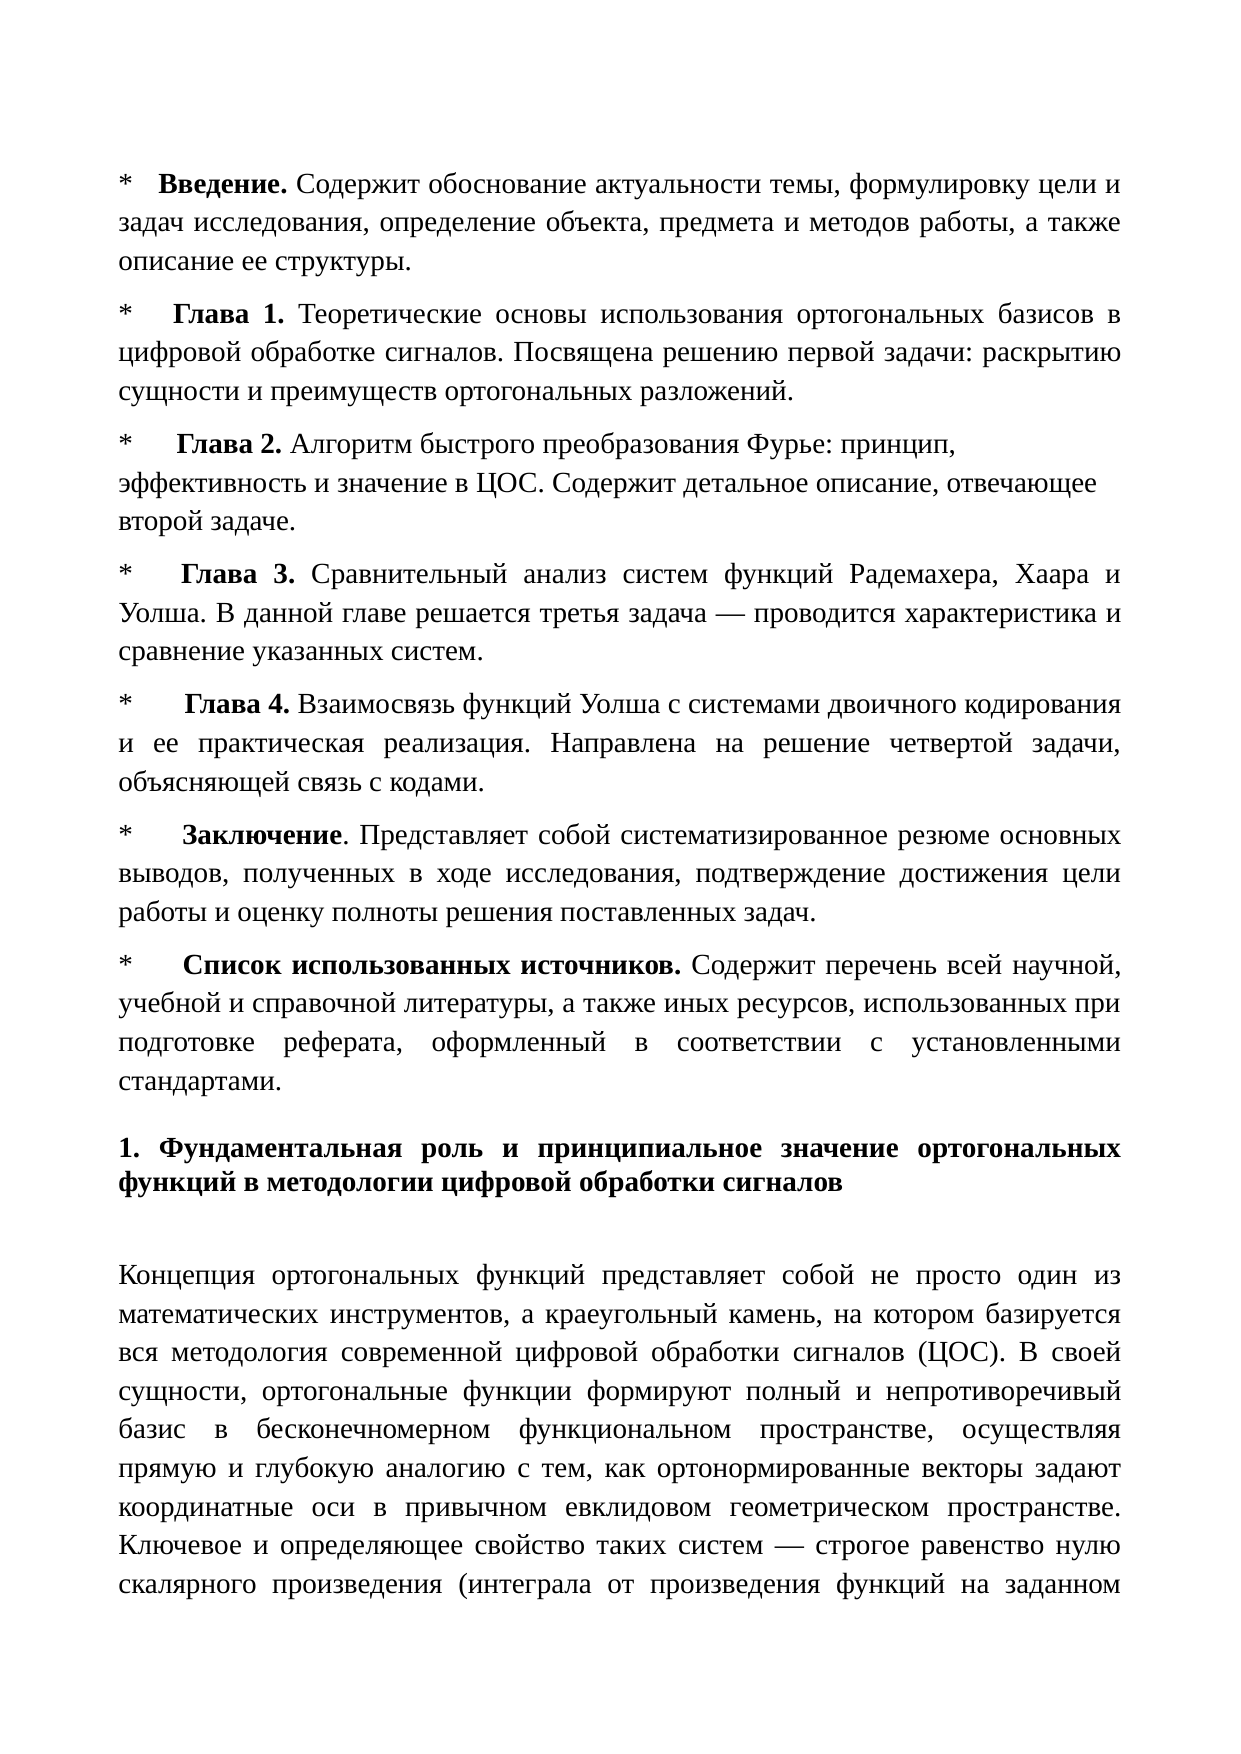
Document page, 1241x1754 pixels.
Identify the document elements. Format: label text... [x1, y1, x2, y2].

text * Глава 3. Сравнительный анализ систем функций Радемахера, Хаара и Уолша. В данной главе решается третья задача — проводится характеристика и сравнение указанных систем. [118, 556, 1122, 667]
text * Глава 4. Взаимосвязь функций Уолша с системами двоичного кодирования и ее практическая реализация. Направлена на решение четвертой задачи, объясняющей связь с кодами. [118, 687, 1122, 797]
subtitle 1. Фундаментальная роль и принципиальное значение ортогональных функций в методологии цифровой обработки сигналов [118, 1130, 1122, 1197]
text * Введение. Содержит обоснование актуальности темы, формулировку цели и задач исследования, определение объекта, предмета и методов работы, а также описание ее структуры. [118, 166, 1122, 276]
text * Глава 2. Алгоритм быстрого преобразования Фурье: принцип, эффективность и значение в ЦОС. Содержит детальное описание, отвечающее второй задаче. [118, 426, 1122, 537]
text * Заключение. Представляет собой систематизированное резюме основных выводов, полученных в ходе исследования, подтверждение достижения цели работы и оценку полноты решения поставленных задач. [118, 817, 1122, 927]
text Концепция ортогональных функций представляет собой не просто один из математических инструментов, а краеугольный камень, на котором базируется вся методология современной цифровой обработки сигналов (ЦОС). В своей сущности, ортогональные функции формируют полный и непротиворечивый базис в бесконечномерном функциональном пространстве, осуществляя прямую и глубокую аналогию с тем, как ортонормированные векторы задают координатные оси в привычном евклидовом геометрическом пространстве. Ключевое и определяющее свойство таких систем — строгое равенство нулю скалярного произведения (интеграла от произведения функций на заданном [118, 1257, 1122, 1599]
text * Глава 1. Теоретические основы использования ортогональных базисов в цифровой обработке сигналов. Посвящена решению первой задачи: раскрытию сущности и преимуществ ортогональных разложений. [118, 296, 1122, 407]
text * Список использованных источников. Содержит перечень всей научной, учебной и справочной литературы, а также иных ресурсов, использованных при подготовке реферата, оформленный в соответствии с установленными стандартами. [118, 947, 1122, 1096]
